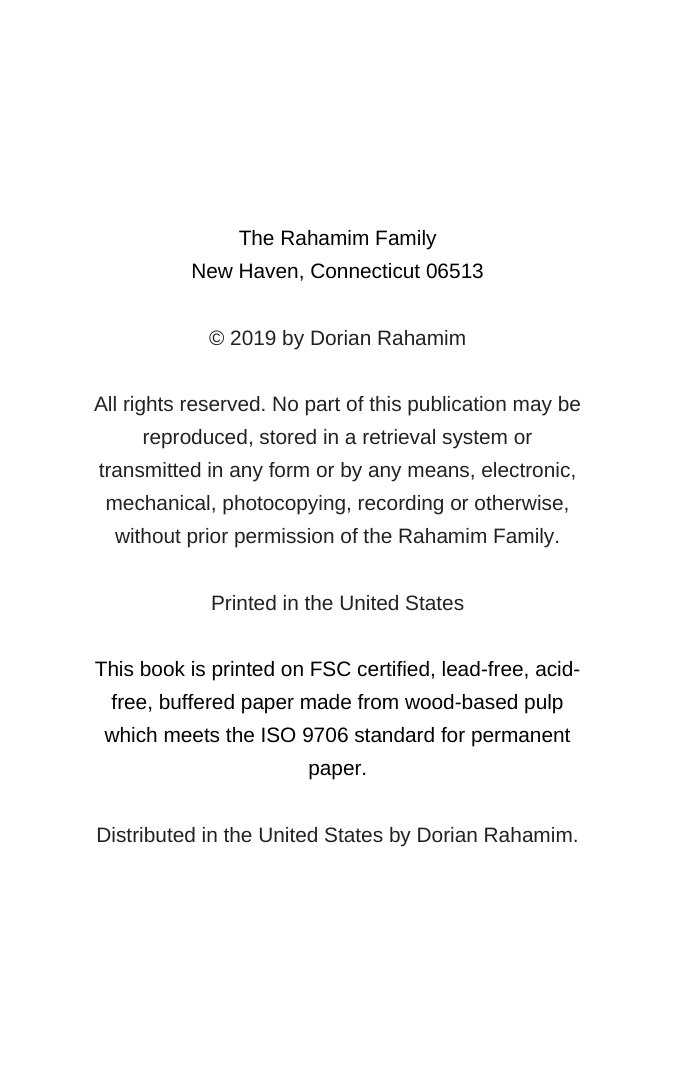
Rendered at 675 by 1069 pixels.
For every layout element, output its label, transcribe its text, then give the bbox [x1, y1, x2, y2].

text All rights reserved. No part of this publication may be reproduced, stored in a retrieval system or transmitted in any form or by any means, electronic, mechanical, photocopying, recording or otherwise, without prior permission of the Rahamim Family. [94, 392, 581, 548]
text This book is printed on FSC certified, lead-free, acid-free, buffered paper made from wood-based pulp which meets the ISO 9706 standard for permanent paper. [94, 657, 581, 780]
text New Haven, Connecticut 06513 [94, 259, 581, 283]
text Distributed in the United States by Dorian Rahamim. [94, 823, 581, 847]
text © 2019 by Dorian Rahamim [94, 325, 581, 349]
text Printed in the United States [94, 591, 581, 614]
text The Rahamim Family [94, 226, 581, 250]
